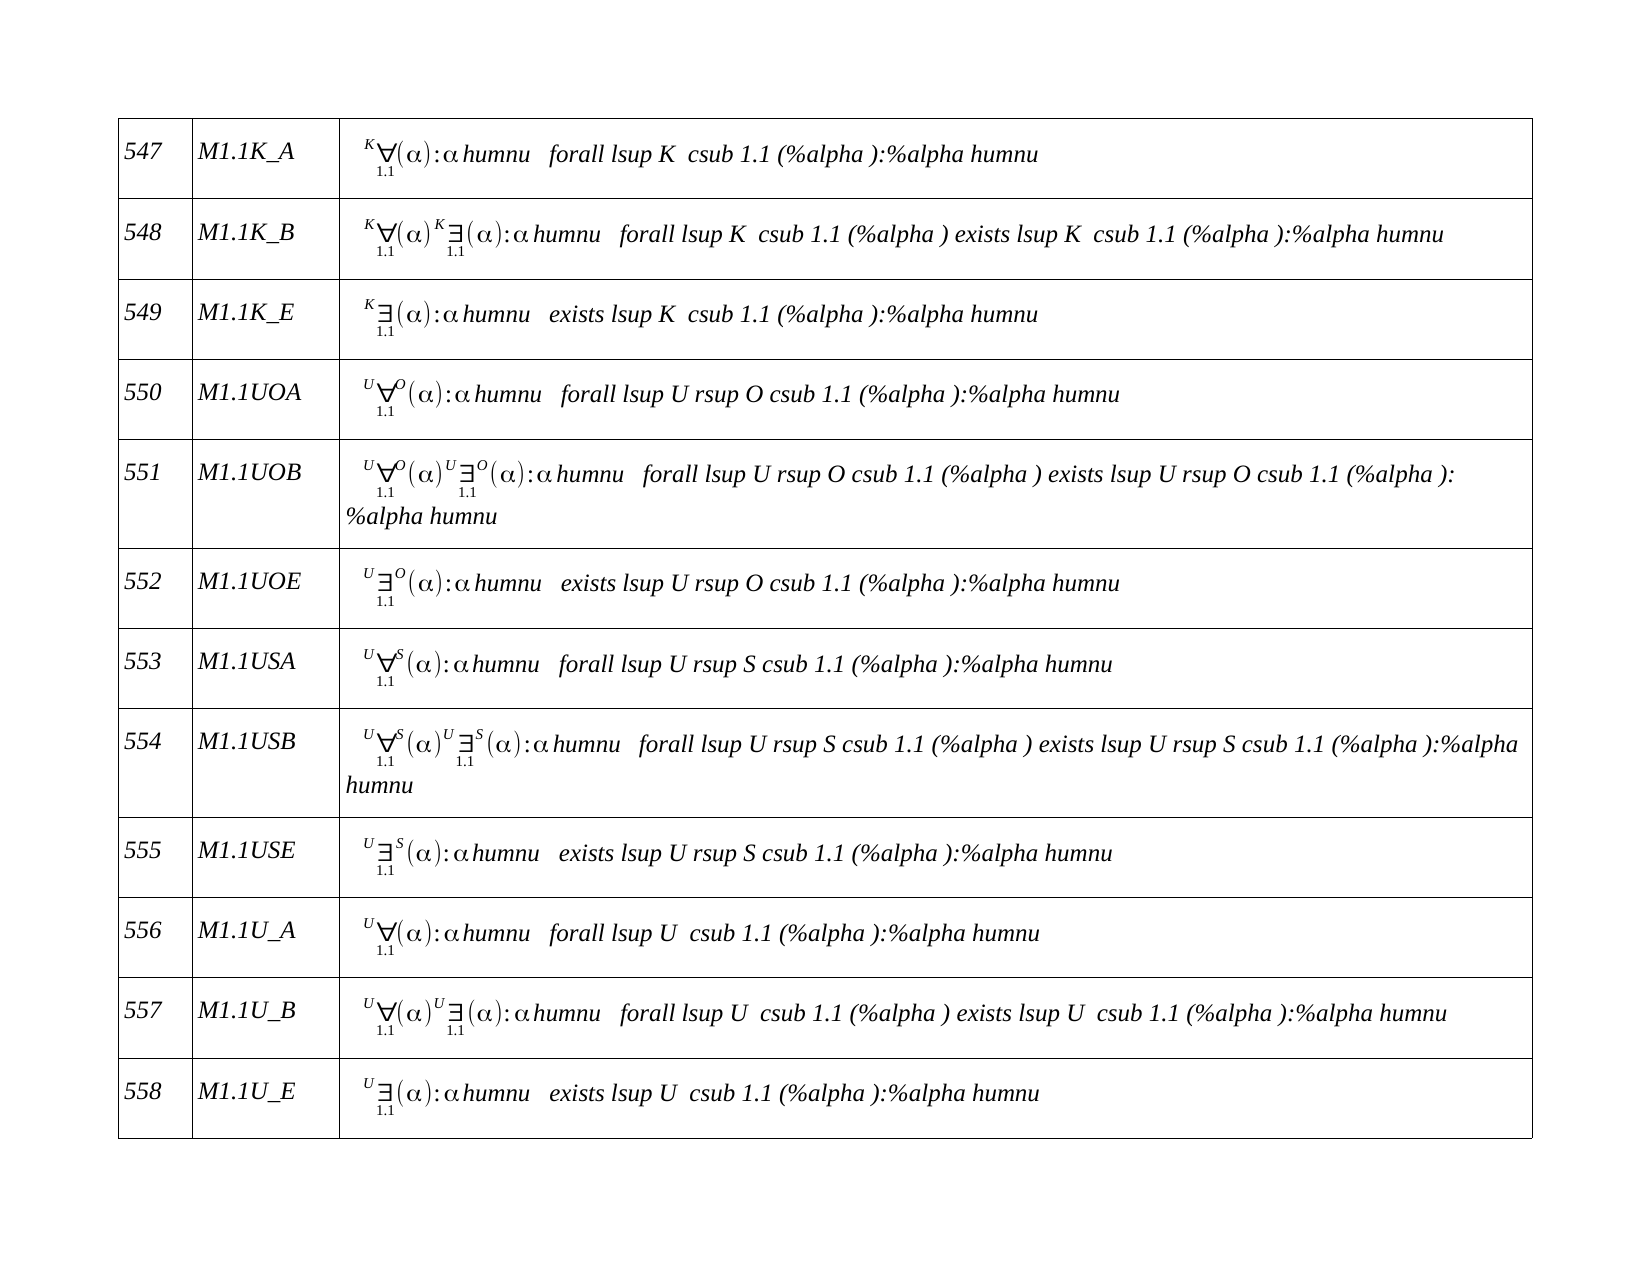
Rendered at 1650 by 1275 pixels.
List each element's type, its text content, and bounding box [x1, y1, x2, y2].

table_cell 548 [119, 199, 192, 278]
table_cell 550 [119, 360, 192, 439]
table_cell M1.1U_A [193, 898, 339, 977]
table_cell M1.1UOA [193, 360, 339, 439]
table_cell M1.1USB [193, 709, 339, 817]
table_cell M1.1UOB [193, 440, 339, 548]
table_cell M1.1UOE [193, 549, 339, 628]
table_cell forall lsup K csub 1.1 (%alpha ):%alpha humnu [340, 119, 1532, 198]
table_cell M1.1USA [193, 629, 339, 708]
table_cell 554 [119, 709, 192, 817]
table_cell 557 [119, 978, 192, 1057]
table_cell forall lsup U csub 1.1 (%alpha ):%alpha humnu [340, 898, 1532, 977]
table_cell 558 [119, 1059, 192, 1138]
table_cell 556 [119, 898, 192, 977]
table_cell M1.1K_B [193, 199, 339, 278]
table_cell 555 [119, 818, 192, 897]
table_cell exists lsup U rsup O csub 1.1 (%alpha ):%alpha humnu [340, 549, 1532, 628]
table_cell exists lsup U csub 1.1 (%alpha ):%alpha humnu [340, 1059, 1532, 1138]
table_cell M1.1USE [193, 818, 339, 897]
table_cell 553 [119, 629, 192, 708]
table_cell M1.1K_E [193, 280, 339, 359]
table_cell 547 [119, 119, 192, 198]
table_cell forall lsup U rsup S csub 1.1 (%alpha ):%alpha humnu [340, 629, 1532, 708]
table_cell forall lsup U rsup O csub 1.1 (%alpha ):%alpha humnu [340, 360, 1532, 439]
table_cell forall lsup U rsup O csub 1.1 (%alpha ) exists lsup U rsup O csub 1.1 (%alpha ):%alpha humnu [340, 440, 1532, 548]
table_cell 551 [119, 440, 192, 548]
table_cell 549 [119, 280, 192, 359]
table_cell M1.1K_A [193, 119, 339, 198]
table_cell M1.1U_B [193, 978, 339, 1057]
table_cell exists lsup K csub 1.1 (%alpha ):%alpha humnu [340, 280, 1532, 359]
table_cell 552 [119, 549, 192, 628]
table_cell M1.1U_E [193, 1059, 339, 1138]
table_cell forall lsup K csub 1.1 (%alpha ) exists lsup K csub 1.1 (%alpha ):%alpha humnu [340, 199, 1532, 278]
table_cell exists lsup U rsup S csub 1.1 (%alpha ):%alpha humnu [340, 818, 1532, 897]
table_cell forall lsup U csub 1.1 (%alpha ) exists lsup U csub 1.1 (%alpha ):%alpha humnu [340, 978, 1532, 1057]
table_cell forall lsup U rsup S csub 1.1 (%alpha ) exists lsup U rsup S csub 1.1 (%alpha ):%alpha humnu [340, 709, 1532, 817]
